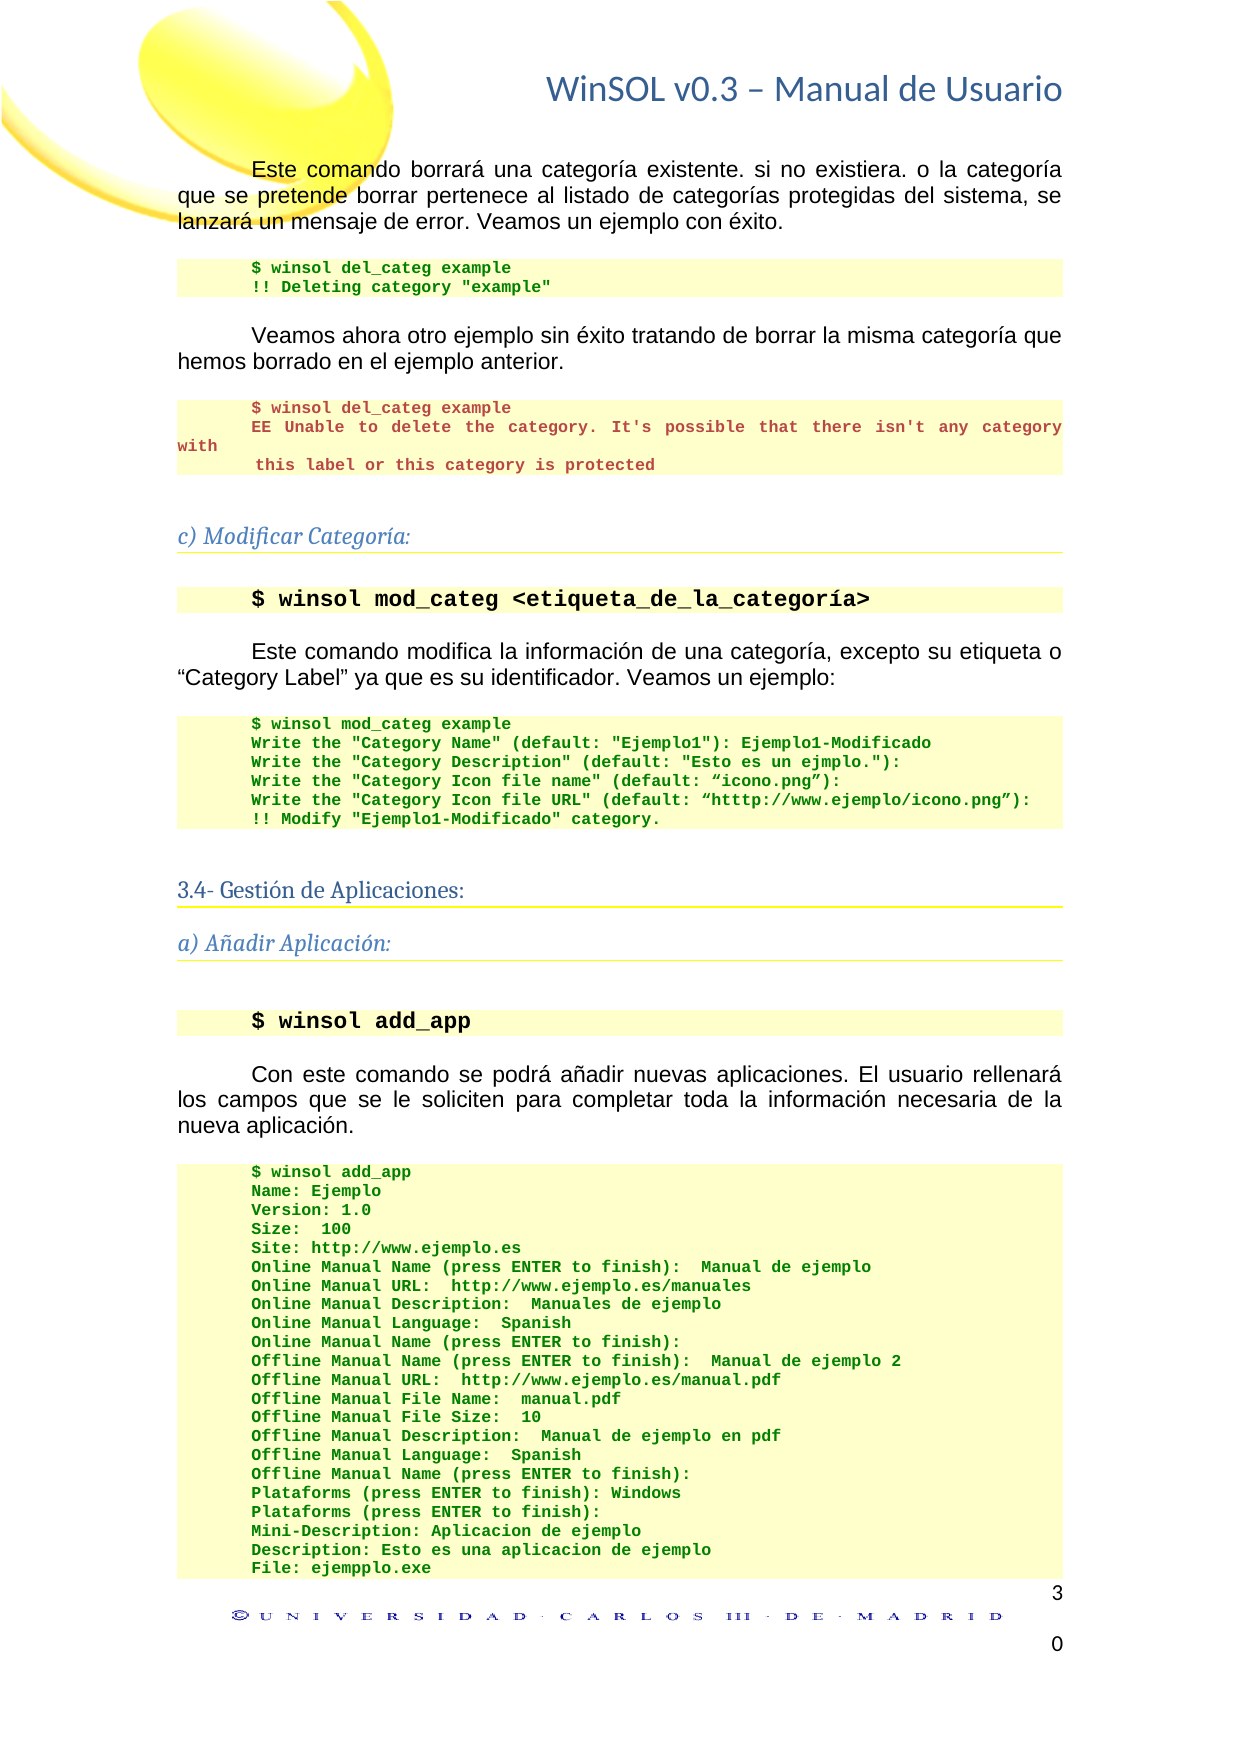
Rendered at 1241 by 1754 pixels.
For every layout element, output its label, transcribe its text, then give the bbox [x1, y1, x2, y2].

text Online Manual Description: Manuales de ejemplo [177, 1296, 1063, 1315]
text this label or this category is protected [177, 456, 1063, 475]
text Offline Manual Name (press ENTER to finish): [177, 1466, 1063, 1484]
text Con este comando se podrá añadir nuevas aplicaciones. El usuario rellenará los campos que se le soliciten para completar toda la información necesaria de la nueva aplicación. [177, 1061, 1063, 1138]
text $ winsol mod_categ <etiqueta_de_la_categoría> [177, 587, 1063, 613]
text Veamos ahora otro ejemplo sin éxito tratando de borrar la misma categoría que hemos borrado en el ejemplo anterior. [177, 323, 1063, 374]
text Name: Ejemplo [177, 1183, 1063, 1202]
text File: ejempplo.exe [177, 1560, 1063, 1579]
text Version: 1.0 [177, 1202, 1063, 1221]
text Este comando borrará una categoría existente. si no existiera. o la categoría que se pretende borrar pertenece al listado de categorías protegidas del sistema, se lanzará un mensaje de error. Veamos un ejemplo con éxito. [361, 157, 1063, 234]
text Description: Esto es una aplicacion de ejemplo [177, 1541, 1063, 1560]
text Offline Manual File Name: manual.pdf [177, 1390, 1063, 1409]
text EE Unable to delete the category. It's possible that there isn't any category with [177, 419, 1063, 456]
text Offline Manual Name (press ENTER to finish): Manual de ejemplo 2 [177, 1352, 1063, 1371]
text Online Manual URL: http://www.ejemplo.es/manuales [177, 1277, 1063, 1296]
text Offline Manual Language: Spanish [177, 1447, 1063, 1466]
text Write the "Category Icon file URL" (default: “htttp://www.ejemplo/icono.png”): [177, 791, 1063, 810]
text $ winsol mod_categ example [177, 716, 1063, 735]
text $ winsol del_categ example [177, 259, 1063, 278]
text Site: http://www.ejemplo.es [177, 1239, 1063, 1258]
text !! Deleting category "example" [177, 278, 1063, 297]
list Lista Completa Detallada: Este es el listado que aparecerá por defecto, es la mejor forma pare seleccionar/deseleccionar las aplicaciones y las categorías ya que proporciona una visión completa de todo el contenido. [1, 1, 457, 225]
text $ winsol add_app [177, 1010, 1063, 1036]
text Size: 100 [177, 1221, 1063, 1239]
text Online Manual Name (press ENTER to finish): Manual de ejemplo [177, 1258, 1063, 1277]
subtitle 3.4- Gestión de Aplicaciones: [177, 876, 1063, 906]
text Offline Manual Description: Manual de ejemplo en pdf [177, 1428, 1063, 1447]
text Offline Manual URL: http://www.ejemplo.es/manual.pdf [177, 1371, 1063, 1390]
text $ winsol add_app [177, 1164, 1063, 1183]
subtitle c) Modificar Categoría: [177, 522, 1063, 552]
text Write the "Category Icon file name" (default: “icono.png”): [177, 772, 1063, 791]
text $ winsol del_categ example [177, 400, 1063, 419]
text Write the "Category Description" (default: "Esto es un ejmplo."): [177, 754, 1063, 772]
text Offline Manual File Size: 10 [177, 1409, 1063, 1428]
text !! Modify "Ejemplo1-Modificado" category. [177, 810, 1063, 829]
text Write the "Category Name" (default: "Ejemplo1"): Ejemplo1-Modificado [177, 735, 1063, 754]
text Este comando modifica la información de una categoría, excepto su etiqueta o “Category Label” ya que es su identificador. Veamos un ejemplo: [177, 639, 1063, 690]
text Mini-Description: Aplicacion de ejemplo [177, 1522, 1063, 1541]
text Online Manual Name (press ENTER to finish): [177, 1334, 1063, 1352]
text Plataforms (press ENTER to finish): [177, 1503, 1063, 1522]
picture [232, 1608, 1035, 1626]
subtitle a) Añadir Aplicación: [177, 929, 1063, 960]
text Online Manual Language: Spanish [177, 1315, 1063, 1334]
text Plataforms (press ENTER to finish): Windows [177, 1484, 1063, 1503]
